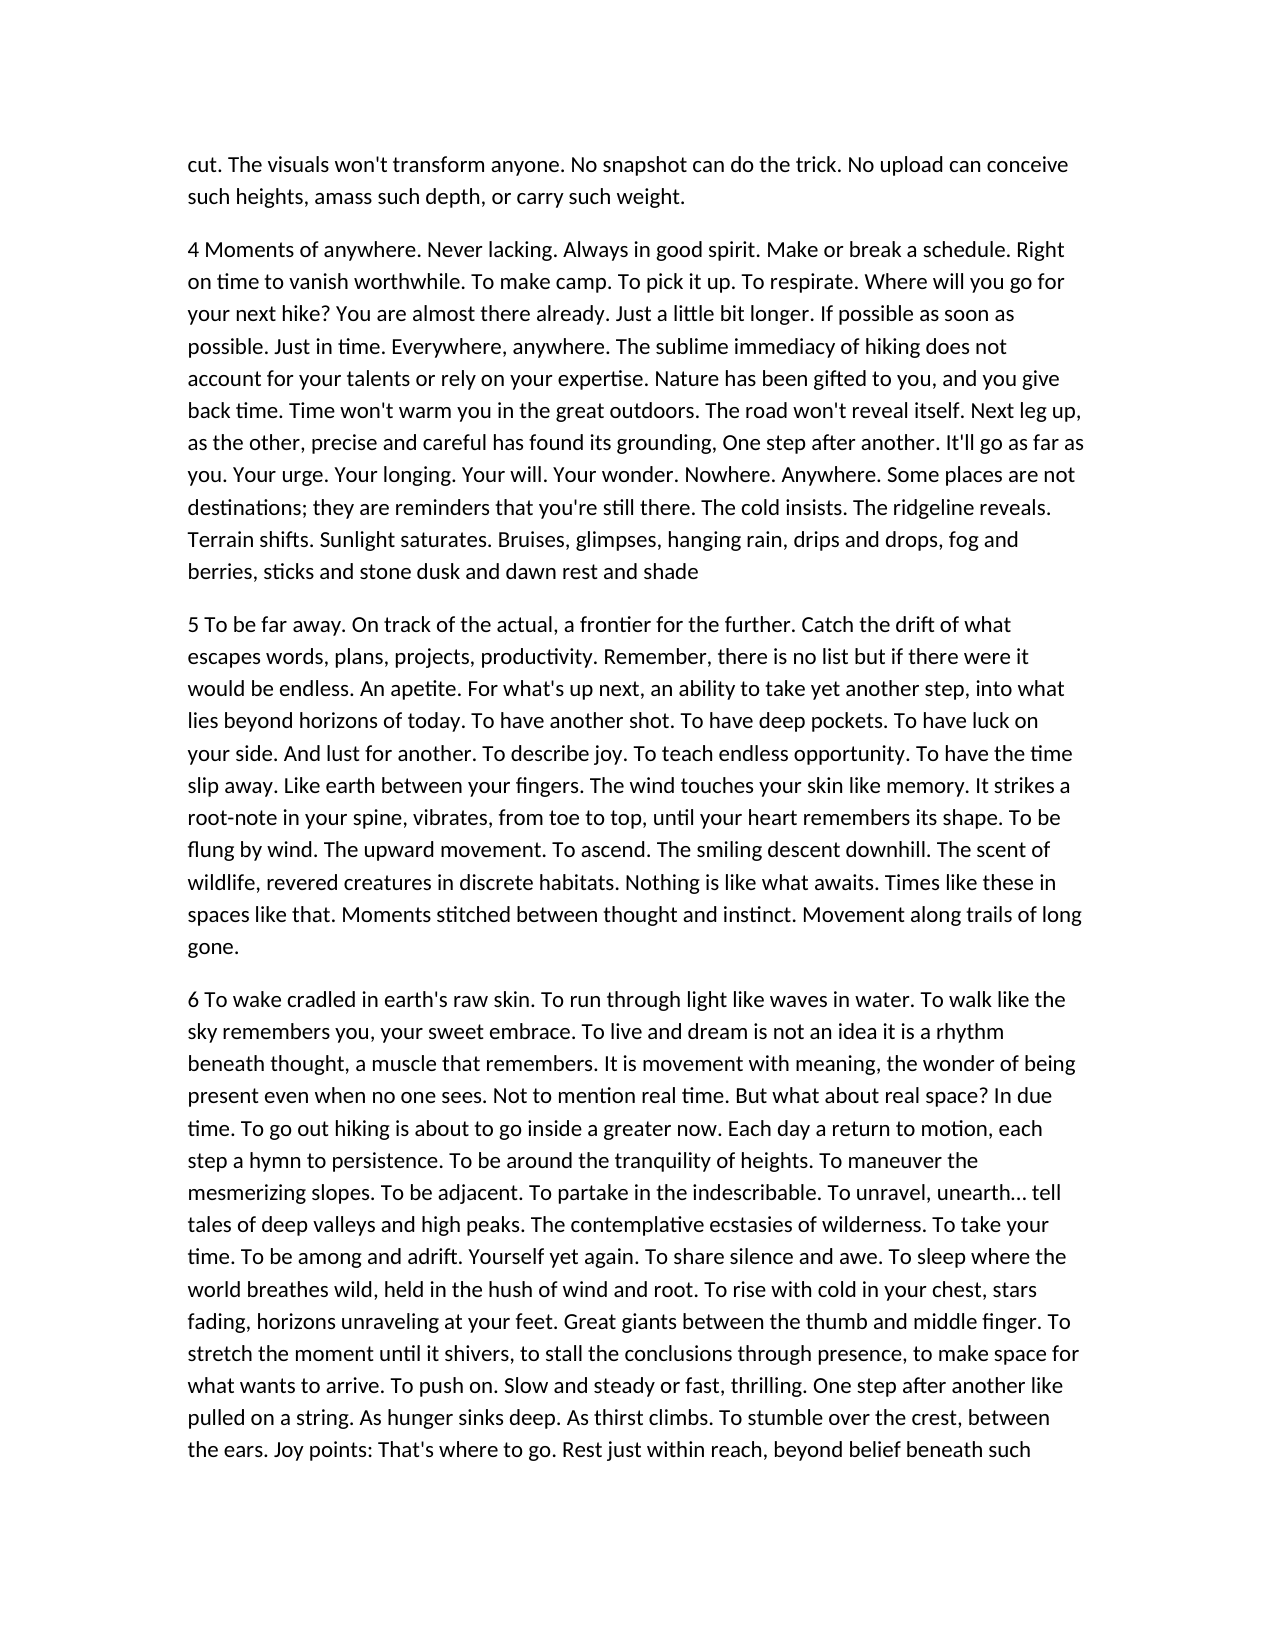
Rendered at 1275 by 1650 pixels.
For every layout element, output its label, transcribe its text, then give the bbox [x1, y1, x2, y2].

text 4 Moments of anywhere. Never lacking. Always in good spirit. Make or break a schedule. Right on time to vanish worthwhile. To make camp. To pick it up. To respirate. Where will you go for your next hike? You are almost there already. Just a little bit longer. If possible as soon as possible. Just in time. Everywhere, anywhere. The sublime immediacy of hiking does not account for your talents or rely on your expertise. Nature has been gifted to you, and you give back time. Time won't warm you in the great outdoors. The road won't reveal itself. Next leg up, as the other, precise and careful has found its grounding, One step after another. It'll go as far as you. Your urge. Your longing. Your will. Your wonder. Nowhere. Anywhere. Some places are not destinations; they are reminders that you're still there. The cold insists. The ridgeline reveals. Terrain shifts. Sunlight saturates. Bruises, glimpses, hanging rain, drips and drops, fog and berries, sticks and stone dusk and dawn rest and shade [187, 235, 1087, 585]
text cut. The visuals won't transform anyone. No snapshot can do the trick. No upload can conceive such heights, amass such depth, or carry such weight. [187, 150, 1087, 210]
text 5 To be far away. On track of the actual, a frontier for the further. Catch the drift of what escapes words, plans, projects, productivity. Remember, there is no list but if there were it would be endless. An apetite. For what's up next, an ability to take yet another step, into what lies beyond horizons of today. To have another shot. To have deep pockets. To have luck on your side. And lust for another. To describe joy. To teach endless opportunity. To have the time slip away. Like earth between your fingers. The wind touches your skin like memory. It strikes a root-note in your spine, vibrates, from toe to top, until your heart remembers its shape. To be flung by wind. The upward movement. To ascend. The smiling descent downhill. The scent of wildlife, revered creatures in discrete habitats. Nothing is like what awaits. Times like these in spaces like that. Moments stitched between thought and instinct. Movement along trails of long gone. [187, 610, 1087, 960]
text 6 To wake cradled in earth's raw skin. To run through light like waves in water. To walk like the sky remembers you, your sweet embrace. To live and dream is not an idea it is a rhythm beneath thought, a muscle that remembers. It is movement with meaning, the wonder of being present even when no one sees. Not to mention real time. But what about real space? In due time. To go out hiking is about to go inside a greater now. Each day a return to motion, each step a hymn to persistence. To be around the tranquility of heights. To maneuver the mesmerizing slopes. To be adjacent. To partake in the indescribable. To unravel, unearth… tell tales of deep valleys and high peaks. The contemplative ecstasies of wilderness. To take your time. To be among and adrift. Yourself yet again. To share silence and awe. To sleep where the world breathes wild, held in the hush of wind and root. To rise with cold in your chest, stars fading, horizons unraveling at your feet. Great giants between the thumb and middle finger. To stretch the moment until it shivers, to stall the conclusions through presence, to make space for what wants to arrive. To push on. Slow and steady or fast, thrilling. One step after another like pulled on a string. As hunger sinks deep. As thirst climbs. To stumble over the crest, between the ears. Joy points: That's where to go. Rest just within reach, beyond belief beneath such [187, 985, 1087, 1464]
